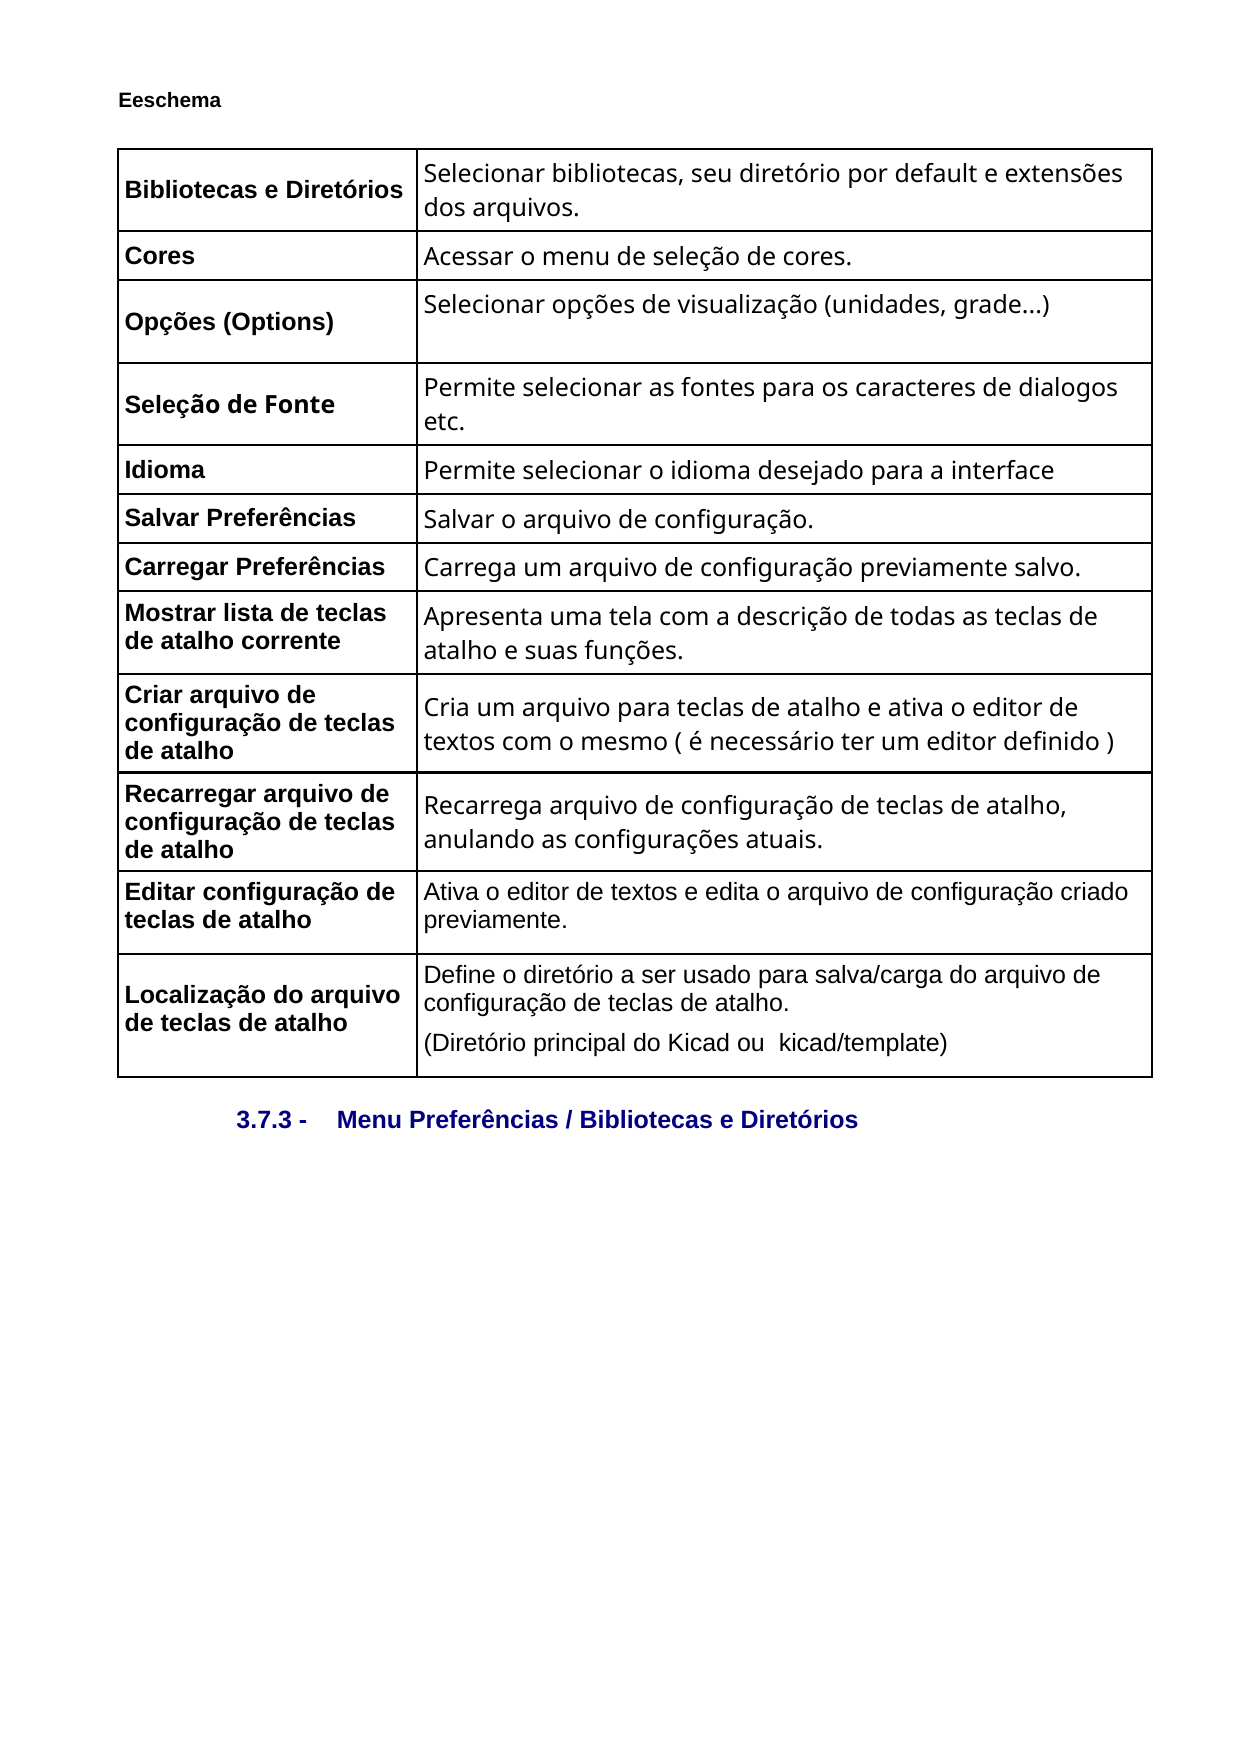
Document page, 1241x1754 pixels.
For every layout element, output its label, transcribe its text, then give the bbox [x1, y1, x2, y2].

table_cell Ativa o editor de textos e edita o arquivo de configuração criado previamente. [418, 872, 1151, 952]
table_cell Cria um arquivo para teclas de atalho e ativa o editor de textos com o mesmo ( é necessário ter um editor definido ) [418, 675, 1151, 771]
table_cell Salvar Preferências [119, 495, 416, 542]
table_cell Acessar o menu de seleção de cores. [418, 232, 1151, 279]
table_cell Permite selecionar as fontes para os caracteres de dialogos etc. [418, 364, 1151, 444]
table_cell Editar configuração de teclas de atalho [119, 872, 416, 952]
table_cell Opções (Options) [119, 281, 416, 362]
table_cell Idioma [119, 446, 416, 493]
table_cell Seleção de Fonte [119, 364, 416, 444]
table_cell Salvar o arquivo de configuração. [418, 495, 1151, 542]
table_cell Apresenta uma tela com a descrição de todas as teclas de atalho e suas funções. [418, 592, 1151, 673]
table_header Bibliotecas e Diretórios [119, 150, 416, 230]
table_header Selecionar bibliotecas, seu diretório por default e extensões dos arquivos. [418, 150, 1151, 230]
table_cell Criar arquivo de configuração de teclas de atalho [119, 675, 416, 771]
table_cell Recarrega arquivo de configuração de teclas de atalho, anulando as configurações atuais. [418, 774, 1151, 870]
table_cell Recarregar arquivo de configuração de teclas de atalho [119, 774, 416, 870]
subtitle Menu Preferências / Bibliotecas e Diretórios [236, 1106, 1152, 1133]
table_cell Mostrar lista de teclas de atalho corrente [119, 592, 416, 673]
table_cell Localização do arquivo de teclas de atalho [119, 955, 416, 1076]
table_cell Cores [119, 232, 416, 279]
table_cell Selecionar opções de visualização (unidades, grade...) [418, 281, 1151, 362]
table_cell Permite selecionar o idioma desejado para a interface [418, 446, 1151, 493]
table_cell Define o diretório a ser usado para salva/carga do arquivo de configuração de teclas de atalho. (Diretório principal do Kicad ou kicad/template) [418, 955, 1151, 1076]
table_cell Carrega um arquivo de configuração previamente salvo. [418, 544, 1151, 590]
table_cell Carregar Preferências [119, 544, 416, 590]
